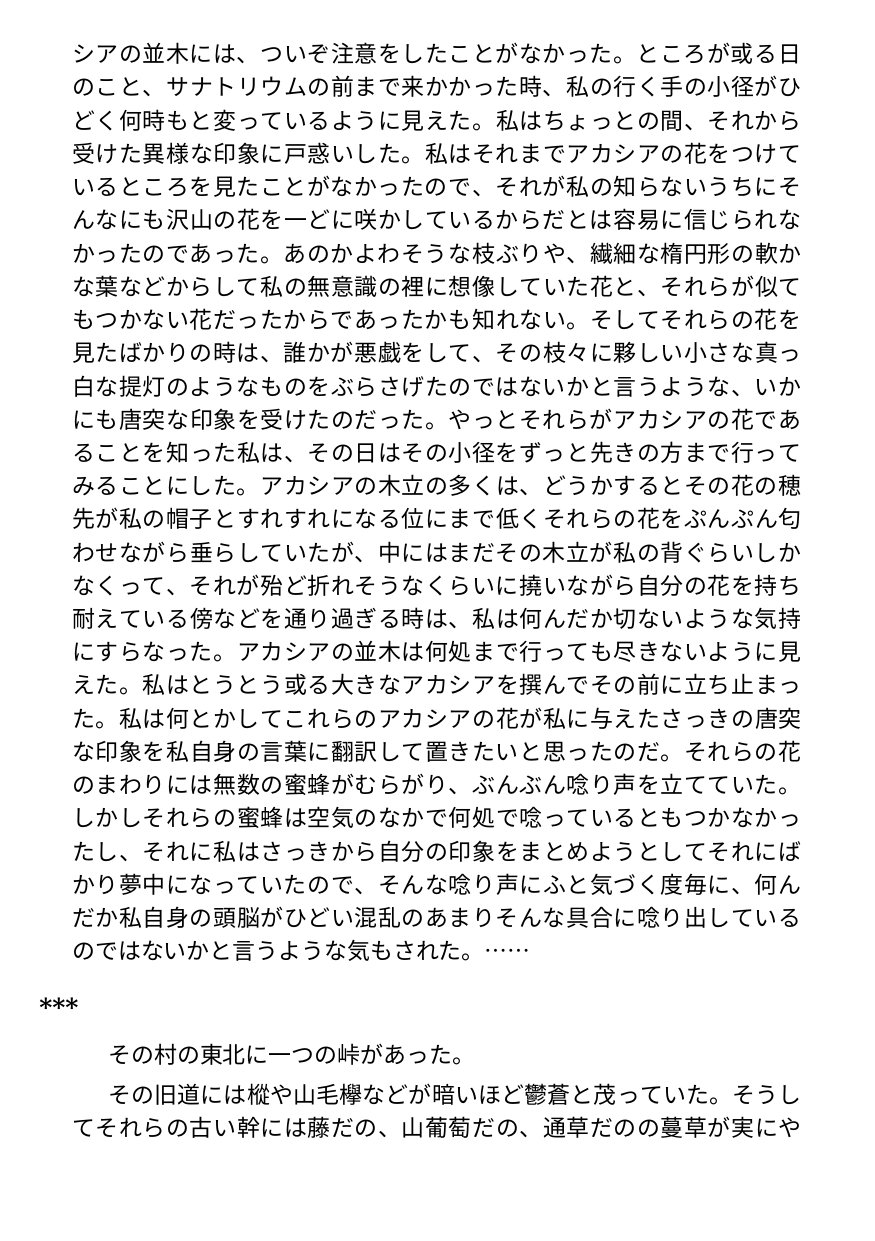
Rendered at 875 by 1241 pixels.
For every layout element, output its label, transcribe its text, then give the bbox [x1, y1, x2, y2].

text その村の東北に一つの峠があった。 [72, 1037, 802, 1071]
text シアの並木には、ついぞ注意をしたことがなかった。ところが或る日のこと、サナトリウムの前まで来かかった時、私の行く手の小径がひどく何時もと変っているように見えた。私はちょっとの間、それから受けた異様な印象に戸惑いした。私はそれまでアカシアの花をつけているところを見たことがなかったので、それが私の知らないうちにそんなにも沢山の花を一どに咲かしているからだとは容易に信じられなかったのであった。あのかよわそうな枝ぶりや、繊細な楕円形の軟かな葉などからして私の無意識の裡に想像していた花と、それらが似てもつかない花だったからであったかも知れない。そしてそれらの花を見たばかりの時は、誰かが悪戯をして、その枝々に夥しい小さな真っ白な提灯のようなものをぶらさげたのではないかと言うような、いかにも唐突な印象を受けたのだった。やっとそれらがアカシアの花であることを知った私は、その日はその小径をずっと先きの方まで行ってみることにした。アカシアの木立の多くは、どうかするとその花の穂先が私の帽子とすれすれになる位にまで低くそれらの花をぷんぷん匂わせながら垂らしていたが、中にはまだその木立が私の背ぐらいしかなくって、それが殆ど折れそうなくらいに撓いながら自分の花を持ち耐えている傍などを通り過ぎる時は、私は何んだか切ないような気持にすらなった。アカシアの並木は何処まで行っても尽きないように見えた。私はとうとう或る大きなアカシアを撰んでその前に立ち止まった。私は何とかしてこれらのアカシアの花が私に与えたさっきの唐突な印象を私自身の言葉に翻訳して置きたいと思ったのだ。それらの花のまわりには無数の蜜蜂がむらがり、ぶんぶん唸り声を立てていた。しかしそれらの蜜蜂は空気のなかで何処で唸っているともつかなかったし、それに私はさっきから自分の印象をまとめようとしてそれにばかり夢中になっていたので、そんな唸り声にふと気づく度毎に、何んだか私自身の頭脳がひどい混乱のあまりそんな具合に唸り出しているのではないかと言うような気もされた。…… [72, 36, 802, 966]
subtitle *** [36, 990, 838, 1026]
text その旧道には樅や山毛欅などが暗いほど鬱蒼と茂っていた。そうしてそれらの古い幹には藤だの、山葡萄だの、通草だのの蔓草が実にや [72, 1077, 802, 1143]
